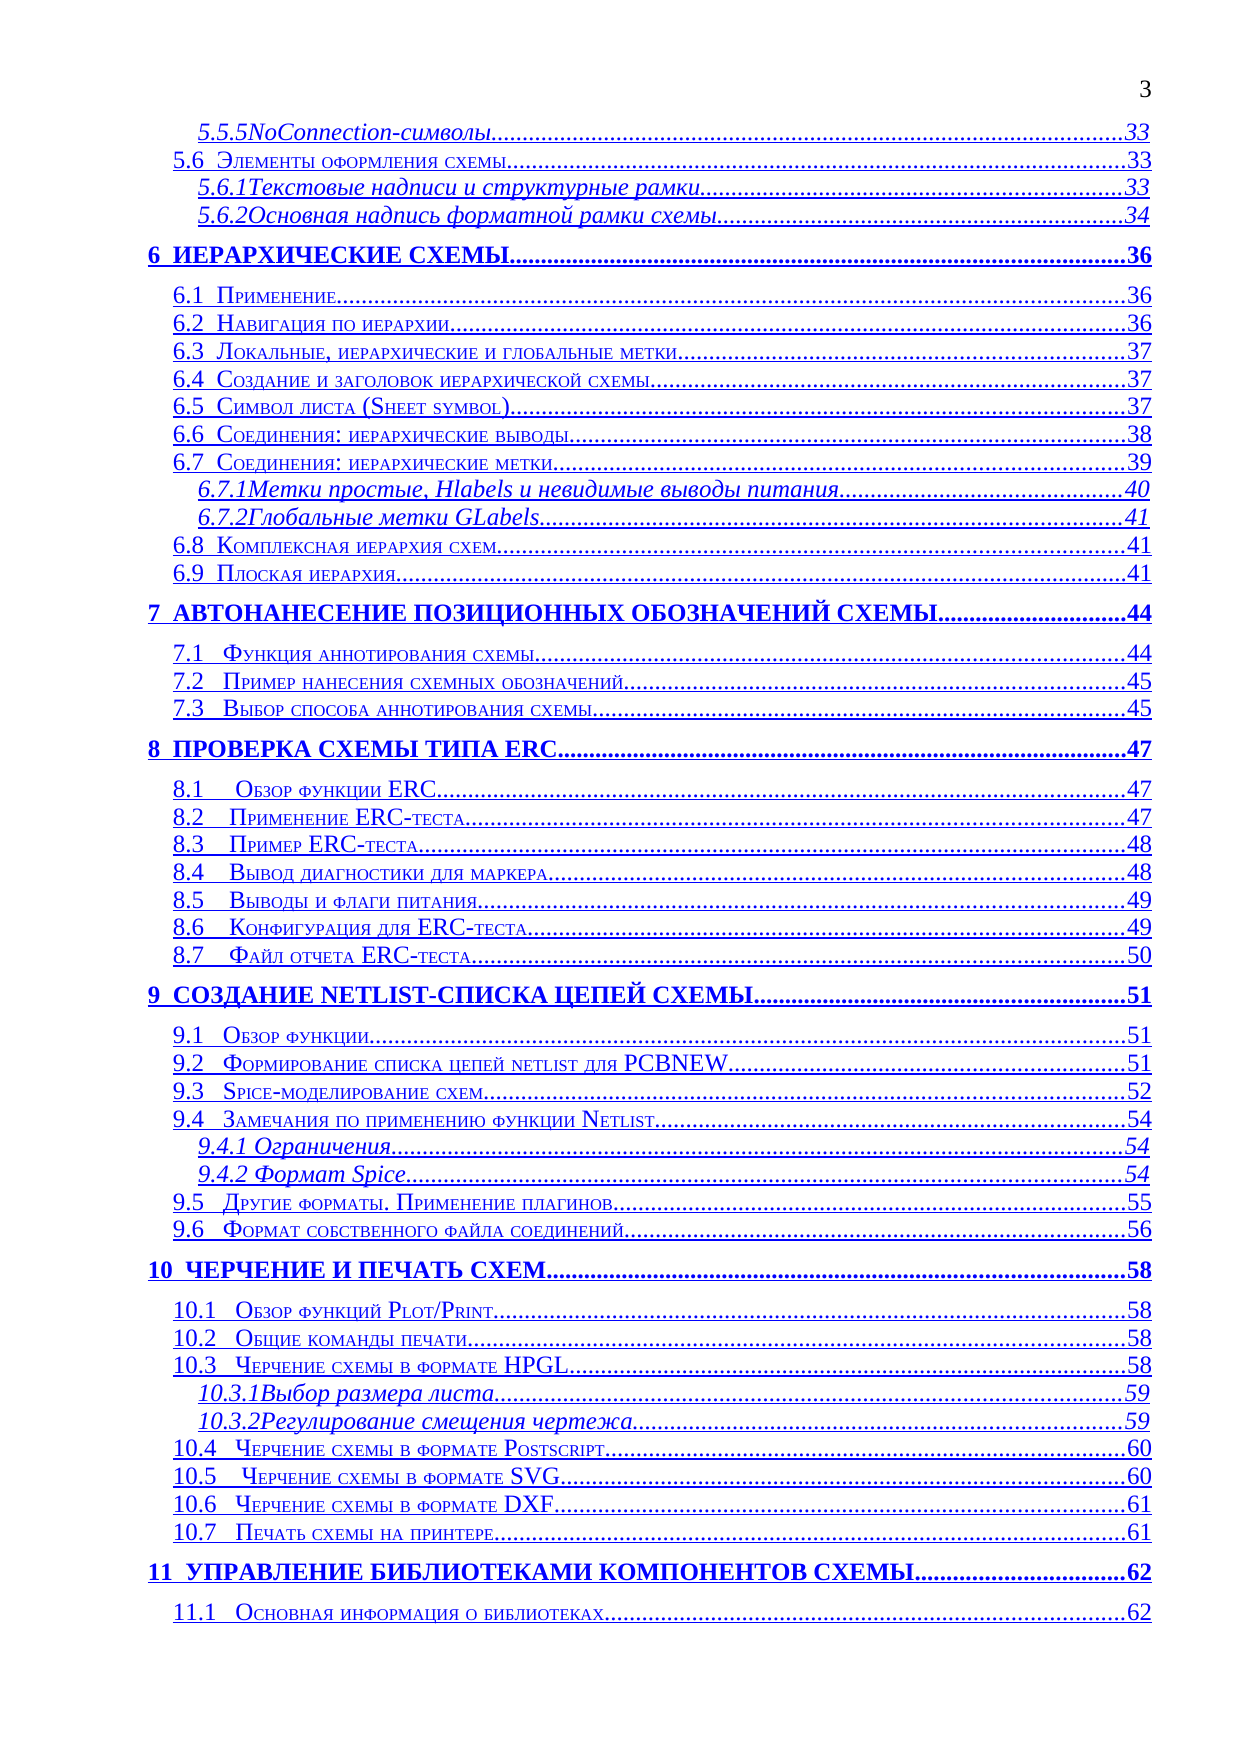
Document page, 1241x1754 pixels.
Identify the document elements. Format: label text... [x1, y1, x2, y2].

text 9.2 Формирование списка цепей netlist для PCBNEW 51 [173, 1049, 1152, 1073]
text 6.2 Навигация по иерархии 36 [173, 309, 1152, 333]
text 9.6 Формат собственного файла соединений 56 [173, 1216, 1152, 1239]
text 7 Автонанесение позиционных обозначений схемы 44 [148, 599, 1152, 623]
text 6.5 Символ листа (Sheet symbol) 37 [173, 392, 1152, 416]
text 9.4.1 Ограничения 54 [198, 1132, 1152, 1160]
text 10.2 Общие команды печати 58 [173, 1324, 1152, 1348]
text 10.6 Черчение схемы в формате DXF 61 [173, 1490, 1152, 1514]
text 10.7 Печать схемы на принтере 61 [173, 1518, 1152, 1542]
text 8.6 Конфигурация для ERC-теста 49 [173, 913, 1152, 937]
text 10.5 Черчение схемы в формате SVG 60 [173, 1462, 1152, 1486]
text 8.4 Вывод диагностики для маркера 48 [173, 858, 1152, 882]
text 6.9 Плоская иерархия 41 [173, 559, 1152, 583]
text 9 Создание netlist-списка цепей схемы 51 [148, 981, 1152, 1005]
text 11 Управление библиотеками компонентов схемы 62 [148, 1558, 1152, 1582]
text 5.6.1Текстовые надписи и структурные рамки 33 [198, 173, 1152, 201]
text 9.4 Замечания по применению функции Netlist 54 [173, 1105, 1152, 1129]
text 5.5.5NoConnection-символы 33 [198, 118, 1152, 146]
text 8.3 Пример ERC-теста 48 [173, 830, 1152, 854]
text 8 Проверка схемы типа ERC 47 [148, 735, 1152, 759]
text 6.1 Применение 36 [173, 282, 1152, 306]
text 6.6 Соединения: иерархические выводы 38 [173, 420, 1152, 444]
text 11.1 Основная информация о библиотеках 62 [173, 1598, 1152, 1622]
text 10.3 Черчение схемы в формате HPGL 58 [173, 1351, 1152, 1375]
text 6.7 Соединения: иерархические метки 39 [173, 448, 1152, 472]
text 6.8 Комплексная иерархия схем 41 [173, 531, 1152, 555]
text 10.1 Обзор функций Plot/Print 58 [173, 1296, 1152, 1320]
text 7.1 Функция аннотирования схемы 44 [173, 639, 1152, 663]
text 6.3 Локальные, иерархические и глобальные метки 37 [173, 337, 1152, 361]
text 9.5 Другие форматы. Применение плагинов 55 [173, 1188, 1152, 1212]
text 10 Черчение и печать схем 58 [148, 1256, 1152, 1280]
text 7.2 Пример нанесения схемных обозначений 45 [173, 667, 1152, 691]
text 5.6.2Основная надпись форматной рамки схемы 34 [198, 201, 1152, 229]
text 9.3 Spice-моделирование схем 52 [173, 1077, 1152, 1101]
text 8.1 Обзор функции ERC 47 [173, 775, 1152, 799]
text 6.7.1Метки простые, Hlabels и невидимые выводы питания 40 [198, 476, 1152, 503]
text 10.3.2Регулирование смещения чертежа 59 [198, 1407, 1152, 1434]
text 5.6 Элементы оформления схемы 33 [173, 146, 1152, 170]
text 6.4 Создание и заголовок иерархической схемы 37 [173, 365, 1152, 389]
text 6.7.2Глобальные метки GLabels 41 [198, 503, 1152, 531]
text 10.4 Черчение схемы в формате Postscript 60 [173, 1434, 1152, 1458]
text 9.1 Обзор функции 51 [173, 1022, 1152, 1046]
text 6 Иерархические схемы 36 [148, 241, 1152, 265]
text 8.7 Файл отчета ERC-теста 50 [173, 941, 1152, 965]
text 9.4.2 Формат Spice 54 [198, 1160, 1152, 1188]
text 10.3.1Выбор размера листа 59 [198, 1379, 1152, 1407]
text 7.3 Выбор способа аннотирования схемы 45 [173, 694, 1152, 718]
text 8.5 Выводы и флаги питания 49 [173, 886, 1152, 910]
text 8.2 Применение ERC-теста 47 [173, 803, 1152, 827]
